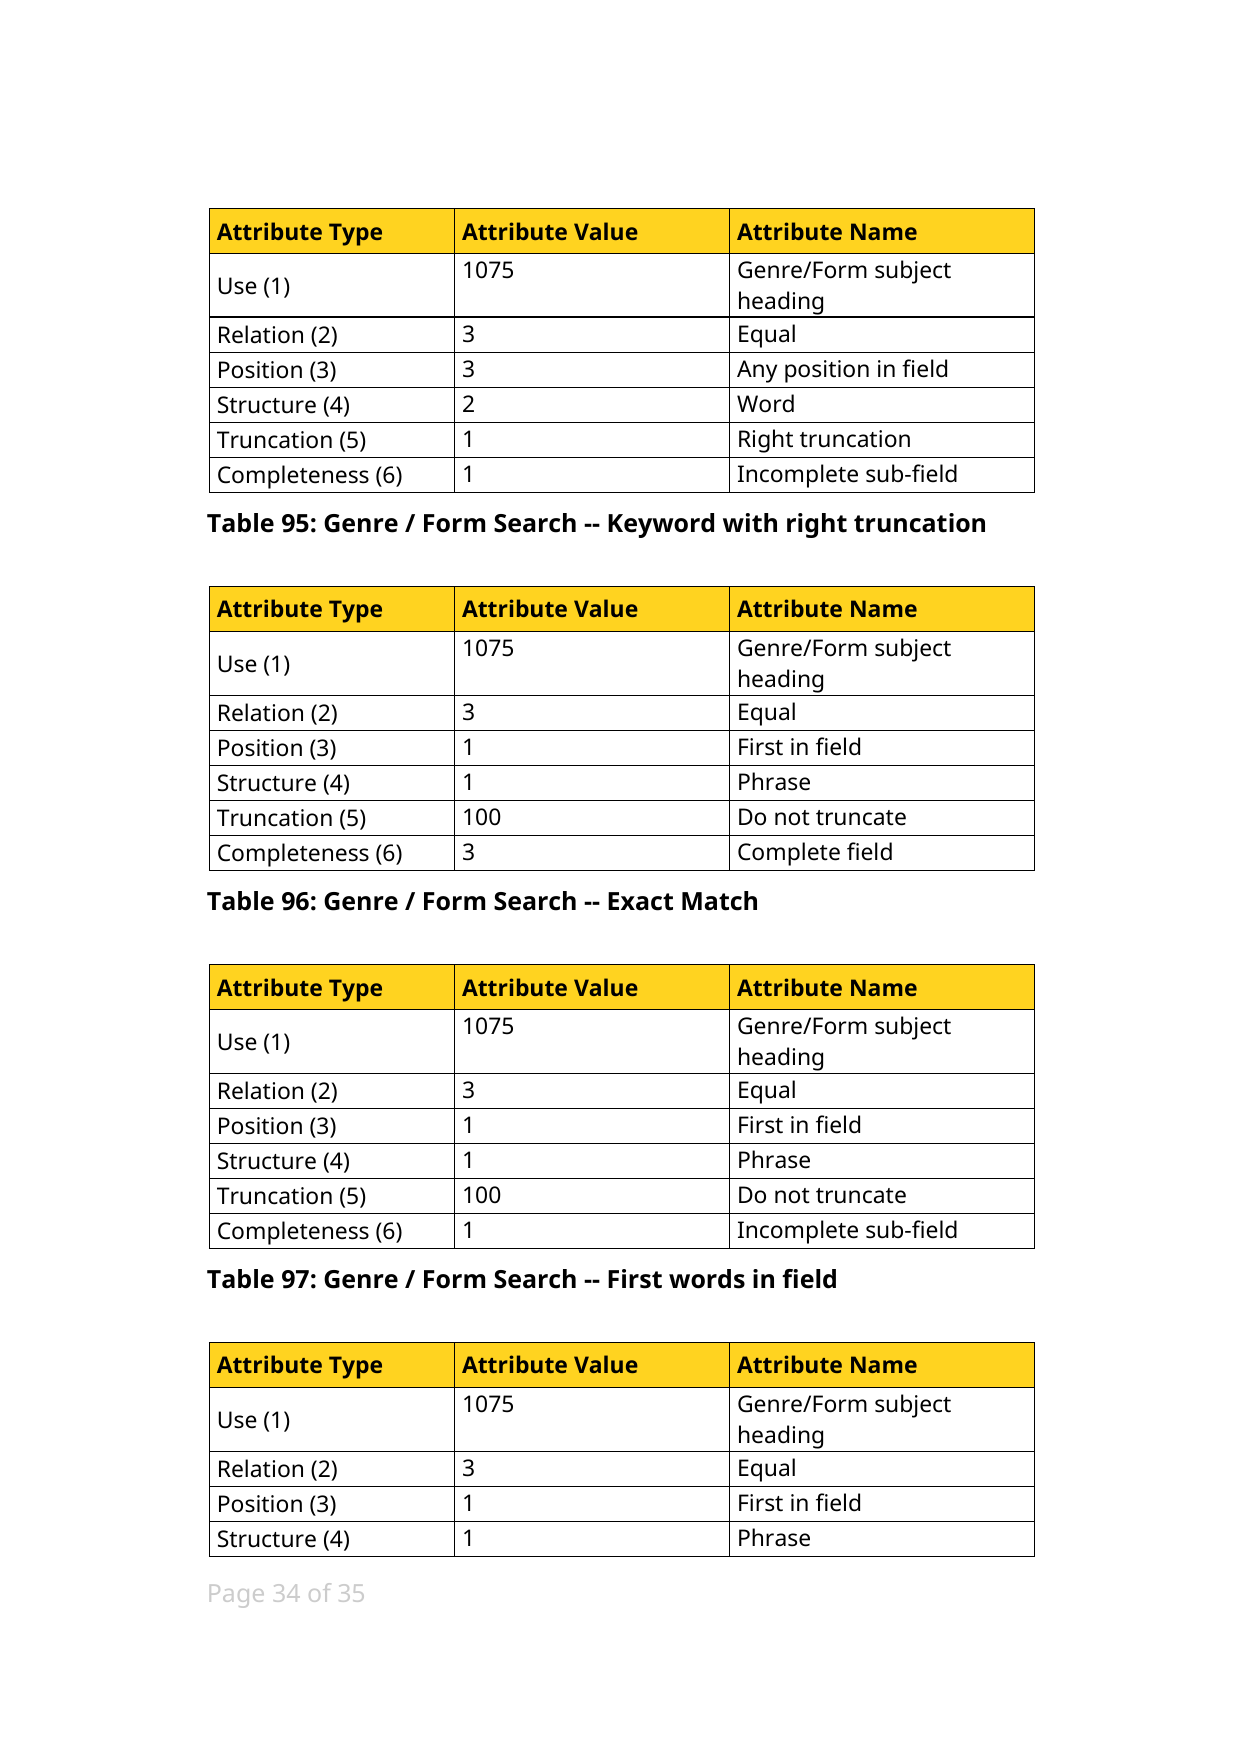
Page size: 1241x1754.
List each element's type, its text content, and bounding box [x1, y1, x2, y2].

table_header Attribute Name [730, 965, 1034, 1009]
table_header Attribute Type [210, 1343, 454, 1387]
text Table 95: Genre / Form Search -- Keyword with right truncation [207, 506, 1033, 539]
table_cell 100 [455, 801, 729, 835]
table_cell 1 [455, 423, 729, 457]
table_cell Completeness (6) [210, 836, 454, 870]
table_cell Position (3) [210, 1487, 454, 1521]
table_header Attribute Type [210, 587, 454, 631]
table_cell Phrase [730, 1522, 1034, 1556]
table_cell 3 [455, 1074, 729, 1108]
table_cell Equal [730, 696, 1034, 729]
table_cell Genre/Form subject heading [730, 1388, 1034, 1451]
table_cell Structure (4) [210, 1522, 454, 1556]
table_cell Relation (2) [210, 1074, 454, 1108]
table_cell Structure (4) [210, 766, 454, 800]
table_cell Word [730, 388, 1034, 422]
table_cell Use (1) [210, 1388, 454, 1451]
table_cell Relation (2) [210, 696, 454, 729]
table_cell Complete field [730, 836, 1034, 870]
table_cell 100 [455, 1179, 729, 1213]
table_cell Genre/Form subject heading [730, 1010, 1034, 1072]
text Table 96: Genre / Form Search -- Exact Match [207, 883, 1033, 918]
table_cell Position (3) [210, 731, 454, 765]
table_cell 1075 [455, 632, 729, 694]
table_header Attribute Name [730, 1343, 1034, 1387]
table_cell Incomplete sub-field [730, 1214, 1034, 1248]
table_cell Truncation (5) [210, 801, 454, 835]
table_cell First in field [730, 731, 1034, 765]
table_cell First in field [730, 1487, 1034, 1521]
table_cell 1075 [455, 1388, 729, 1451]
table_cell Relation (2) [210, 1452, 454, 1486]
table_header Attribute Name [730, 209, 1034, 253]
table_cell Incomplete sub-field [730, 458, 1034, 492]
table_cell Use (1) [210, 254, 454, 316]
table_cell 1 [455, 1214, 729, 1248]
table_cell 1 [455, 1487, 729, 1521]
table_cell Truncation (5) [210, 423, 454, 457]
table_cell Right truncation [730, 423, 1034, 457]
table_cell 1 [455, 1522, 729, 1556]
table_header Attribute Type [210, 209, 454, 253]
table_cell Structure (4) [210, 388, 454, 422]
table_cell 2 [455, 388, 729, 422]
table_cell 1075 [455, 1010, 729, 1072]
table_cell Completeness (6) [210, 458, 454, 492]
table_cell Position (3) [210, 1109, 454, 1143]
table_cell First in field [730, 1109, 1034, 1143]
table_cell Structure (4) [210, 1144, 454, 1178]
table_cell 3 [455, 353, 729, 387]
table_cell 1 [455, 458, 729, 492]
table_cell Use (1) [210, 1010, 454, 1072]
table_cell 1075 [455, 254, 729, 316]
table_cell 1 [455, 1109, 729, 1143]
table_cell Truncation (5) [210, 1179, 454, 1213]
table_cell 1 [455, 731, 729, 765]
table_header Attribute Name [730, 587, 1034, 631]
table_cell 3 [455, 1452, 729, 1486]
table_cell 1 [455, 1144, 729, 1178]
table_cell Equal [730, 1074, 1034, 1108]
table_cell Phrase [730, 1144, 1034, 1178]
table_cell Equal [730, 318, 1034, 352]
table_cell 3 [455, 318, 729, 352]
table_cell 1 [455, 766, 729, 800]
table_cell Do not truncate [730, 1179, 1034, 1213]
table_header Attribute Value [455, 1343, 729, 1387]
table_header Attribute Value [455, 587, 729, 631]
table_cell Use (1) [210, 632, 454, 694]
table_cell Position (3) [210, 353, 454, 387]
table_cell Do not truncate [730, 801, 1034, 835]
text Table 97: Genre / Form Search -- First words in field [207, 1262, 1033, 1296]
table_header Attribute Value [455, 209, 729, 253]
table_cell 3 [455, 696, 729, 729]
table_cell 3 [455, 836, 729, 870]
table_header Attribute Value [455, 965, 729, 1009]
table_cell Genre/Form subject heading [730, 254, 1034, 316]
table_header Attribute Type [210, 965, 454, 1009]
table_cell Completeness (6) [210, 1214, 454, 1248]
table_cell Any position in field [730, 353, 1034, 387]
table_cell Phrase [730, 766, 1034, 800]
table_cell Genre/Form subject heading [730, 632, 1034, 694]
table_cell Equal [730, 1452, 1034, 1486]
table_cell Relation (2) [210, 318, 454, 352]
